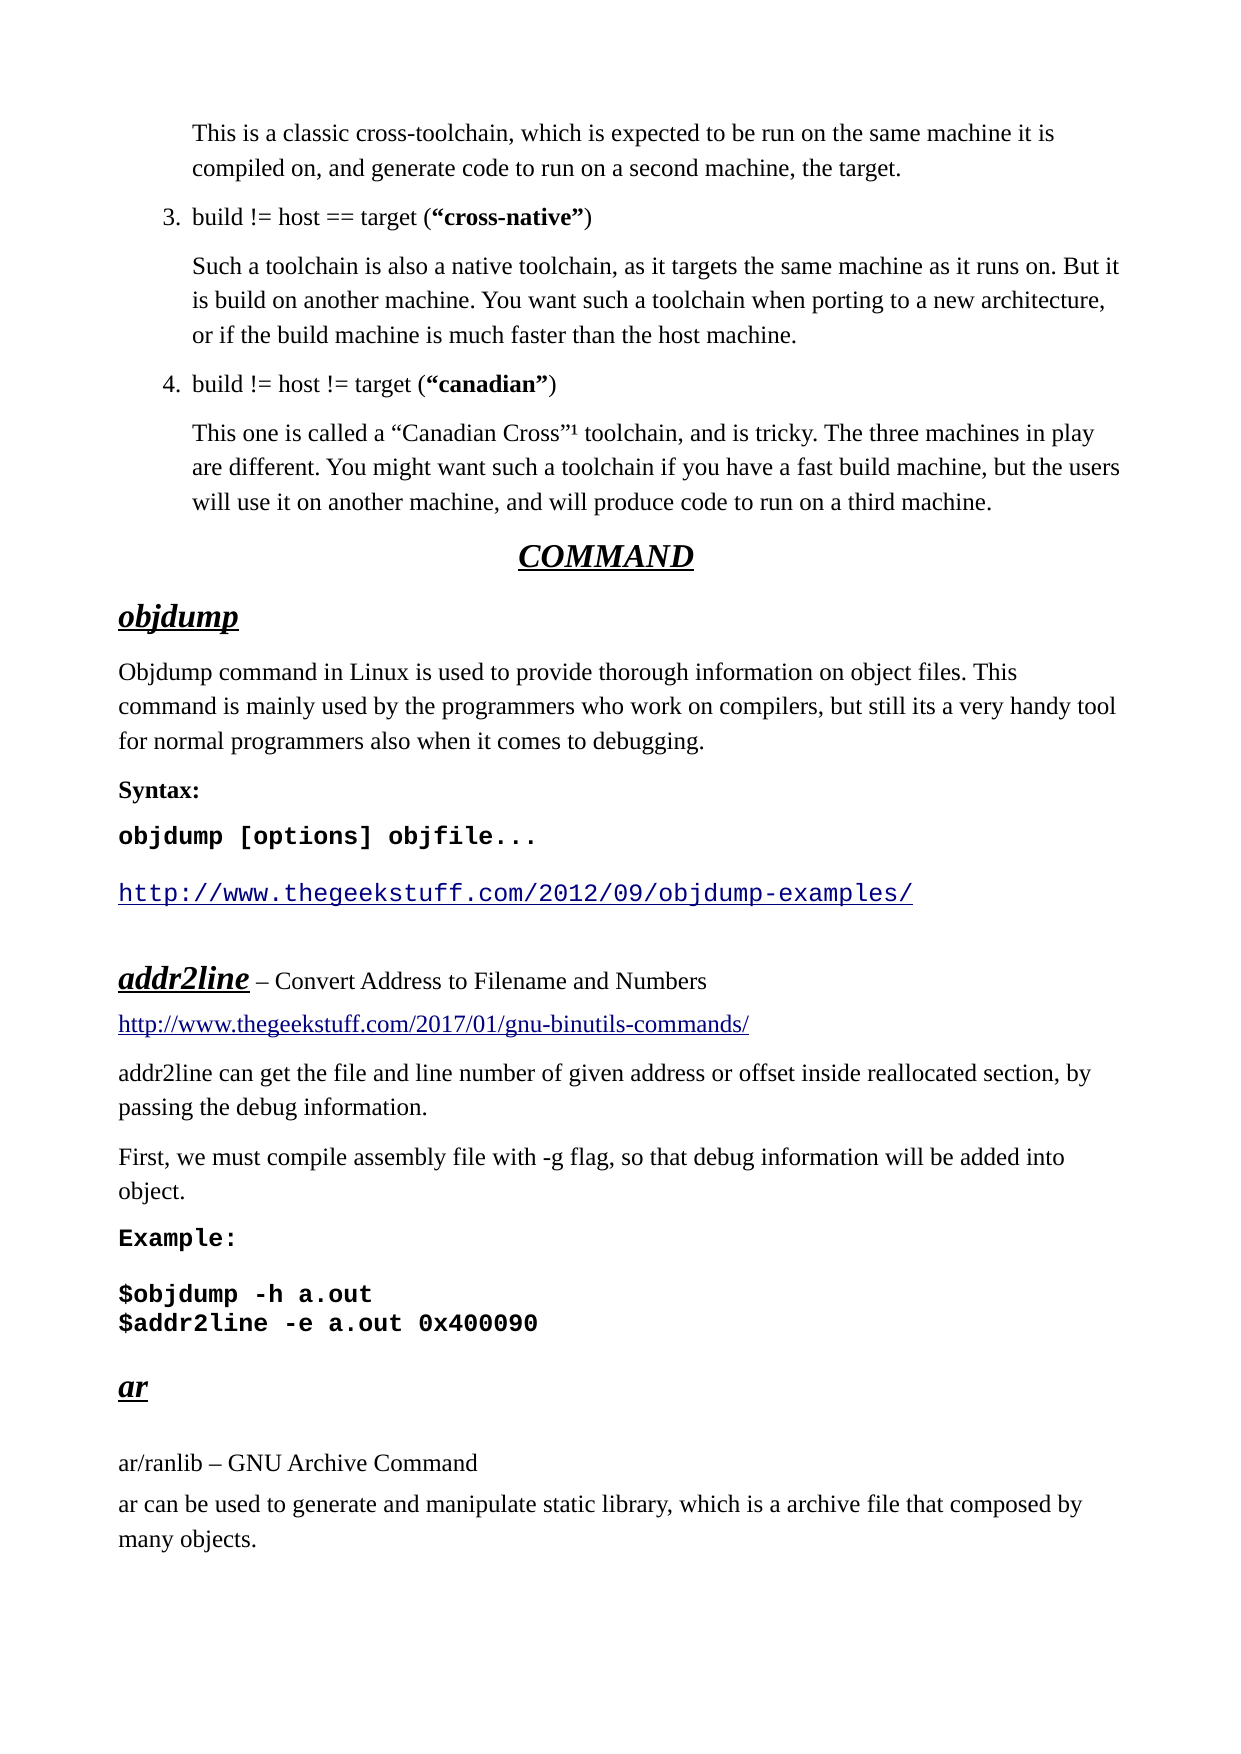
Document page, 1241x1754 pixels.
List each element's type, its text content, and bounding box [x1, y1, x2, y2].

text $addr2line -e a.out 0x400090 [118, 1310, 1122, 1338]
subtitle ar/ranlib – GNU Archive Command [118, 1448, 1122, 1477]
text objdump [options] objfile... [118, 824, 1122, 852]
text http://www.thegeekstuff.com/2012/09/objdump-examples/ [118, 881, 1122, 909]
text $objdump -h a.out [118, 1282, 1122, 1310]
text Objdump command in Linux is used to provide thorough information on object files. This command is mainly used by the programmers who work on compilers, but still its a very handy tool for normal programmers also when it comes to debugging. [118, 657, 1122, 754]
list This is a classic cross-toolchain, which is expected to be run on the same machine it is compiled on, and generate code to run on a second machine, the target. [162, 118, 1122, 181]
text ar can be used to generate and manipulate static library, which is a archive file that composed by many objects. [118, 1489, 1122, 1553]
text http://www.thegeekstuff.com/2017/01/gnu-binutils-commands/ [118, 1009, 1122, 1038]
list Such a toolchain is also a native toolchain, as it targets the same machine as it runs on. But it is build on another machine. You want such a toolchain when porting to a new architecture, or if the build machine is much faster than the host machine. [162, 251, 1122, 348]
text Example: [118, 1225, 1122, 1253]
text ar [118, 1367, 1122, 1405]
text First, we must compile assembly file with -g flag, so that debug information will be added into object. [118, 1142, 1122, 1205]
text Syntax: [118, 775, 1122, 804]
subtitle addr2line – Convert Address to Filename and Numbers [118, 958, 1122, 996]
text COMMAND [118, 536, 1122, 574]
list build != host != target (“canadian”) [162, 369, 1122, 397]
text objdump [118, 596, 1122, 635]
list This one is called a “Canadian Cross”¹ toolchain, and is tricky. The three machines in play are different. You might want such a toolchain if you have a fast build machine, but the users will use it on another machine, and will produce code to run on a third machine. [162, 418, 1122, 516]
list build != host == target (“cross-native”) [162, 202, 1122, 230]
text addr2line can get the file and line number of given address or offset inside reallocated section, by passing the debug information. [118, 1058, 1122, 1121]
